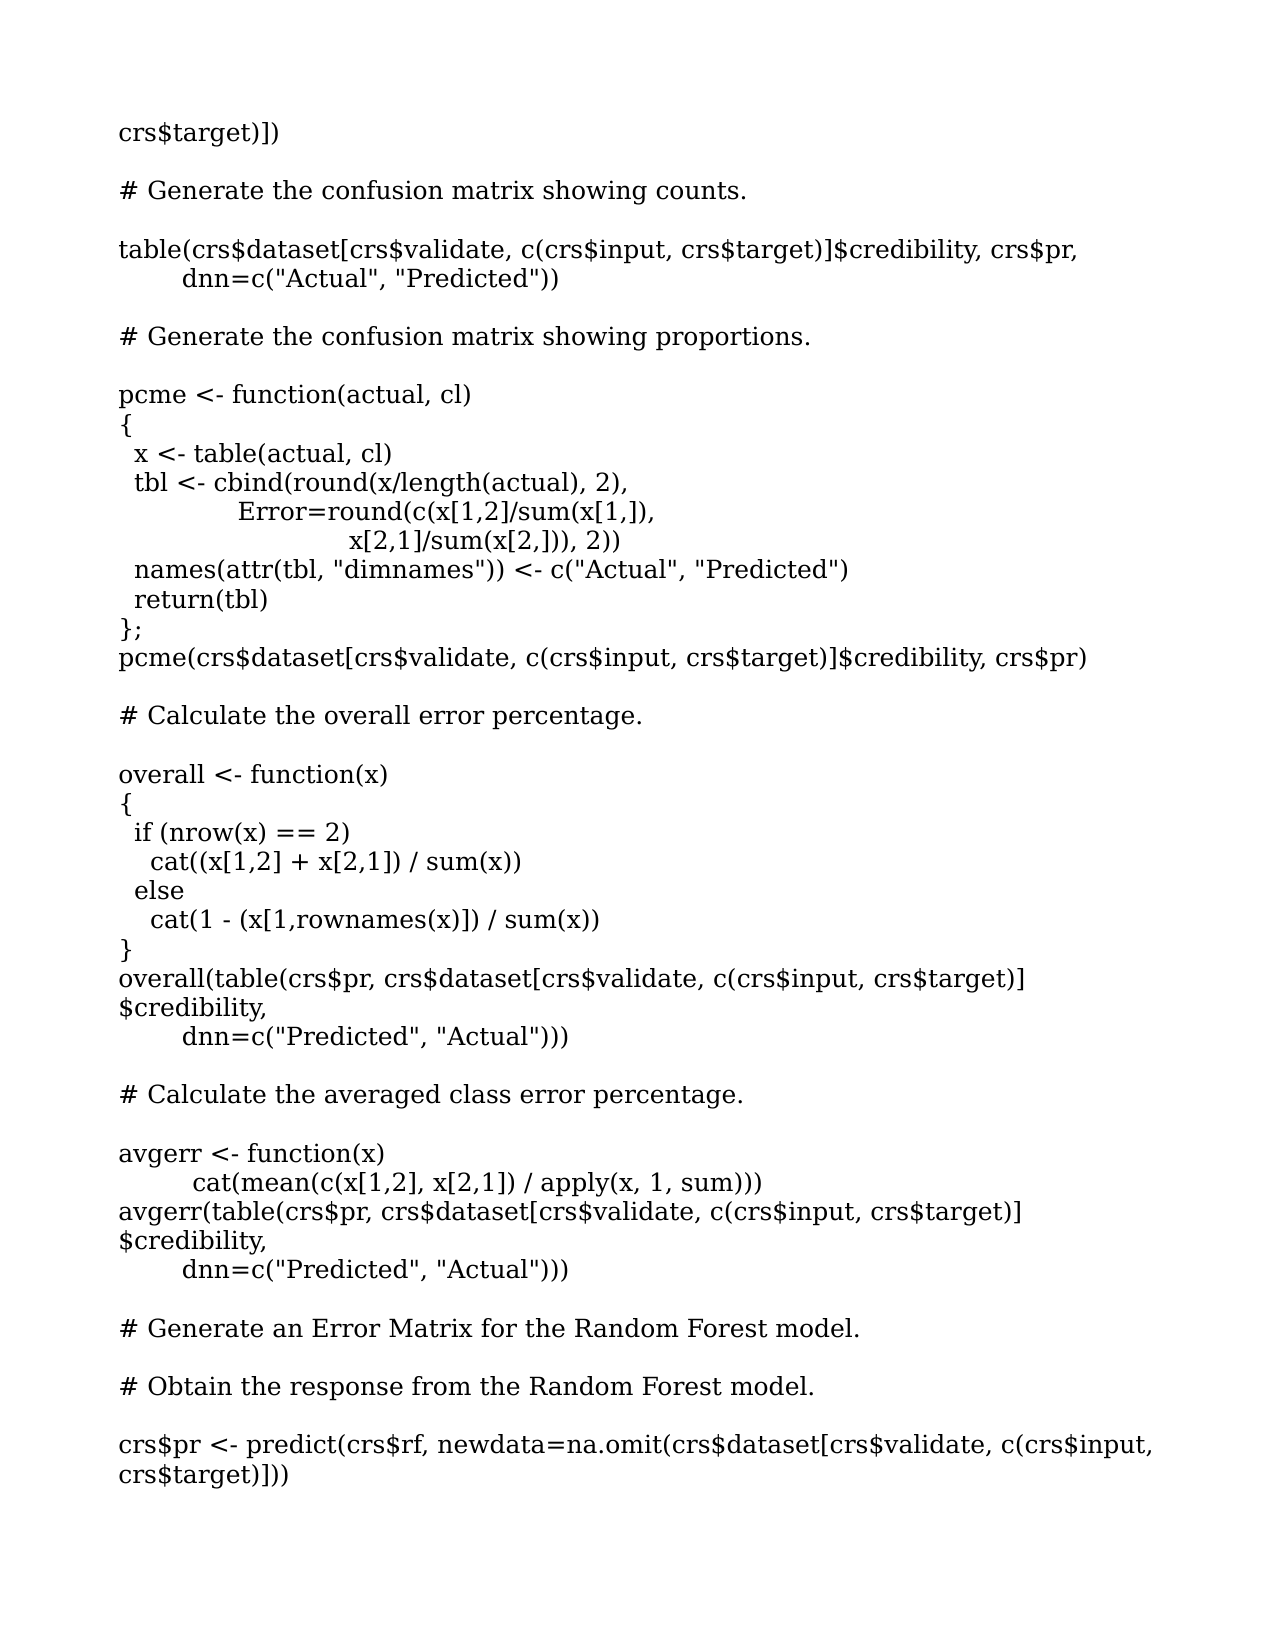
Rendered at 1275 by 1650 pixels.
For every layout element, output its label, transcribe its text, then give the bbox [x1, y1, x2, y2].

text crs$pr <- predict(crs$rf, newdata=na.omit(crs$dataset[crs$validate, c(crs$input, crs$target)])) [118, 1431, 1157, 1489]
text # Calculate the overall error percentage. [118, 701, 1157, 731]
text cat(mean(c(x[1,2], x[2,1]) / apply(x, 1, sum))) [118, 1168, 1157, 1197]
text x[2,1]/sum(x[2,])), 2)) [118, 526, 1157, 556]
text # Generate the confusion matrix showing counts. [118, 176, 1157, 206]
text crs$target)]) [118, 118, 1157, 147]
text avgerr(table(crs$pr, crs$dataset[crs$validate, c(crs$input, crs$target)]$credibility, [118, 1197, 1157, 1256]
text pcme <- function(actual, cl) [118, 381, 1157, 410]
text x <- table(actual, cl) [118, 439, 1157, 468]
text # Calculate the averaged class error percentage. [118, 1081, 1157, 1110]
text Error=round(c(x[1,2]/sum(x[1,]), [118, 497, 1157, 526]
text if (nrow(x) == 2) [118, 818, 1157, 847]
text return(tbl) [118, 585, 1157, 614]
text overall <- function(x) [118, 760, 1157, 789]
text avgerr <- function(x) [118, 1139, 1157, 1168]
text { [118, 789, 1157, 818]
text # Generate the confusion matrix showing proportions. [118, 322, 1157, 351]
text dnn=c("Predicted", "Actual"))) [118, 1022, 1157, 1051]
text cat(1 - (x[1,rownames(x)]) / sum(x)) [118, 906, 1157, 935]
text cat((x[1,2] + x[2,1]) / sum(x)) [118, 847, 1157, 876]
text } [118, 935, 1157, 964]
text }; [118, 614, 1157, 643]
text dnn=c("Predicted", "Actual"))) [118, 1256, 1157, 1285]
text table(crs$dataset[crs$validate, c(crs$input, crs$target)]$credibility, crs$pr, [118, 235, 1157, 264]
text names(attr(tbl, "dimnames")) <- c("Actual", "Predicted") [118, 556, 1157, 585]
text tbl <- cbind(round(x/length(actual), 2), [118, 468, 1157, 497]
text # Obtain the response from the Random Forest model. [118, 1372, 1157, 1401]
text # Generate an Error Matrix for the Random Forest model. [118, 1314, 1157, 1343]
text overall(table(crs$pr, crs$dataset[crs$validate, c(crs$input, crs$target)]$credibility, [118, 964, 1157, 1022]
text { [118, 410, 1157, 439]
text pcme(crs$dataset[crs$validate, c(crs$input, crs$target)]$credibility, crs$pr) [118, 643, 1157, 672]
text dnn=c("Actual", "Predicted")) [118, 264, 1157, 293]
text else [118, 876, 1157, 906]
